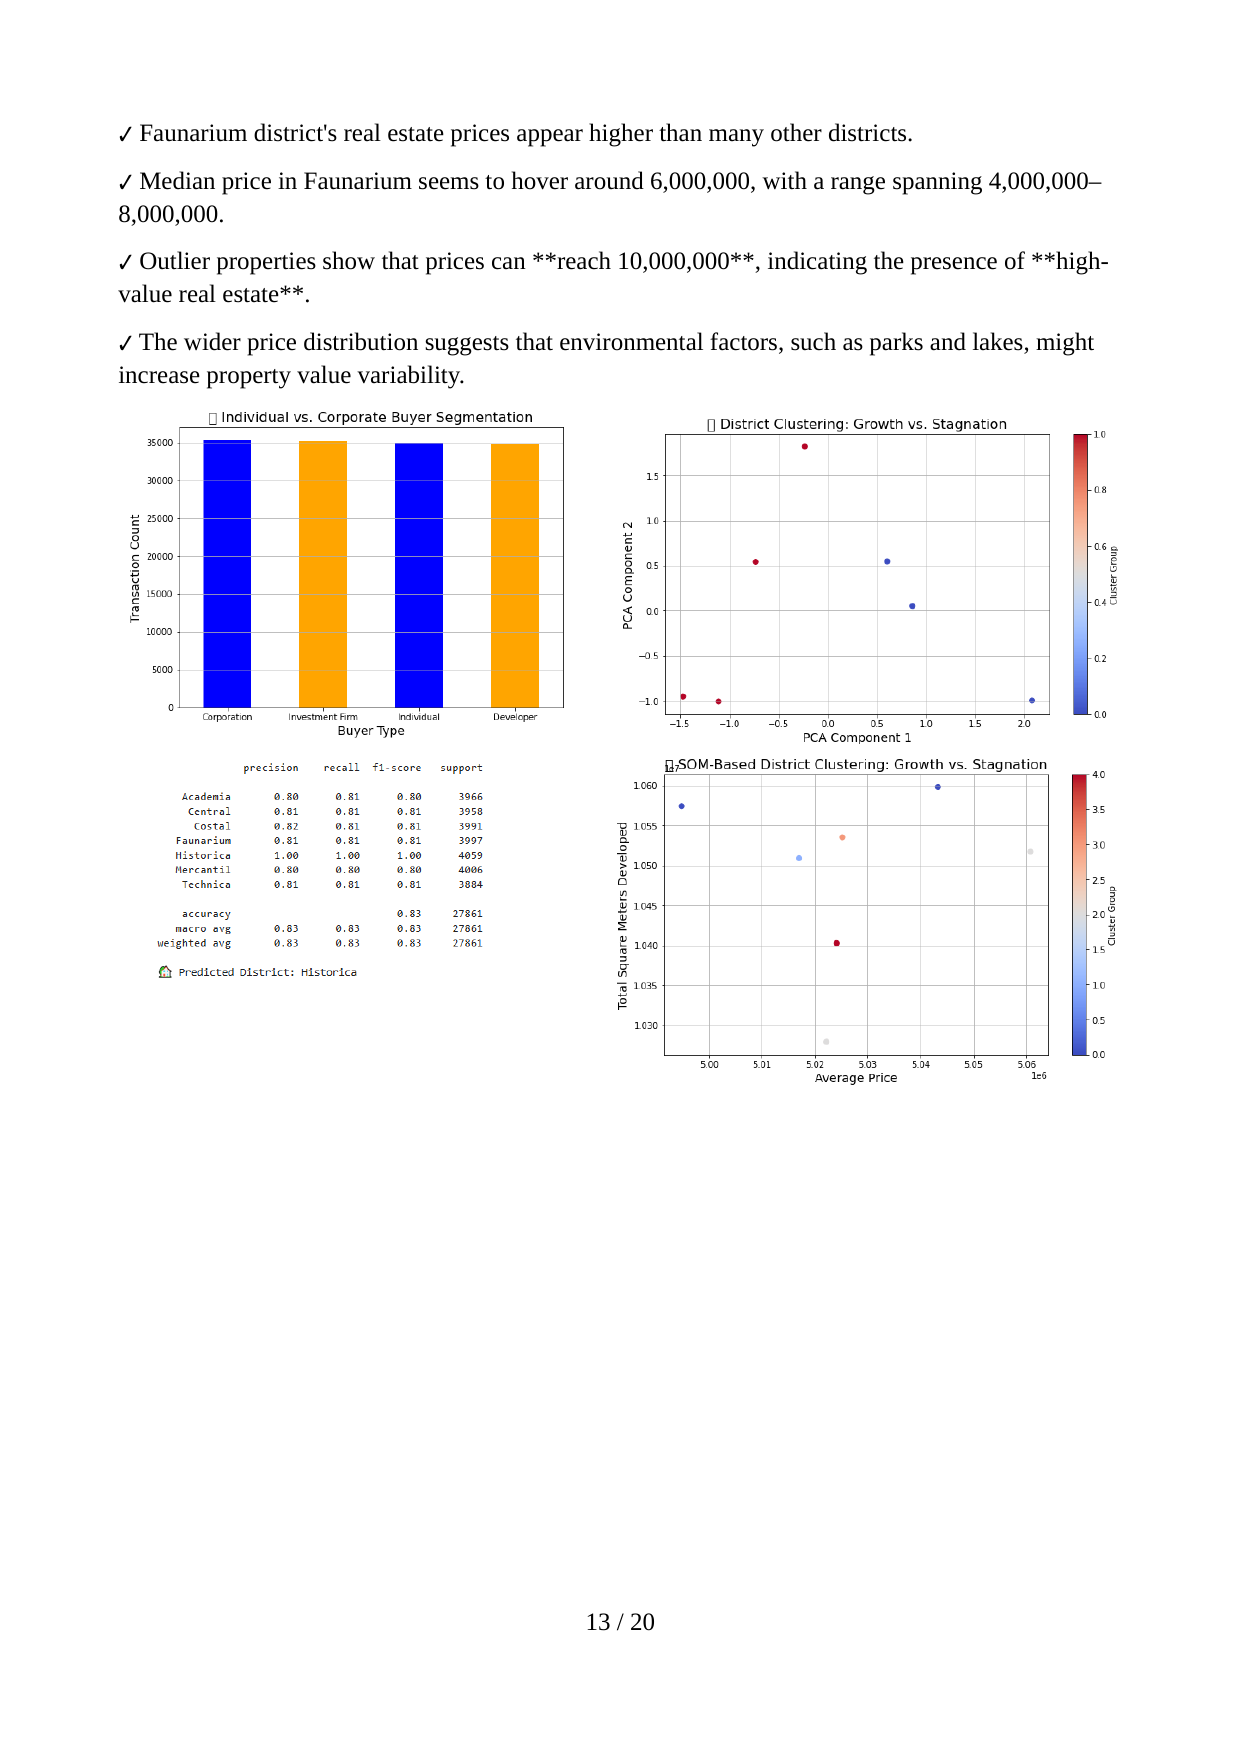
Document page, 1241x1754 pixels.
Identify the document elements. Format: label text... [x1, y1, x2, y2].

text ✔ Median price in Faunarium seems to hover around 6,000,000, with a range spanning 4,000,000–8,000,000. [118, 166, 1122, 227]
picture [118, 407, 1123, 1087]
text ✔ Faunarium district's real estate prices appear higher than many other districts. [118, 118, 1122, 147]
text ✔ The wider price distribution suggests that environmental factors, such as parks and lakes, might increase property value variability. [118, 327, 1122, 389]
text ✔ Outlier properties show that prices can **reach 10,000,000**, indicating the presence of **high-value real estate**. [118, 246, 1122, 308]
